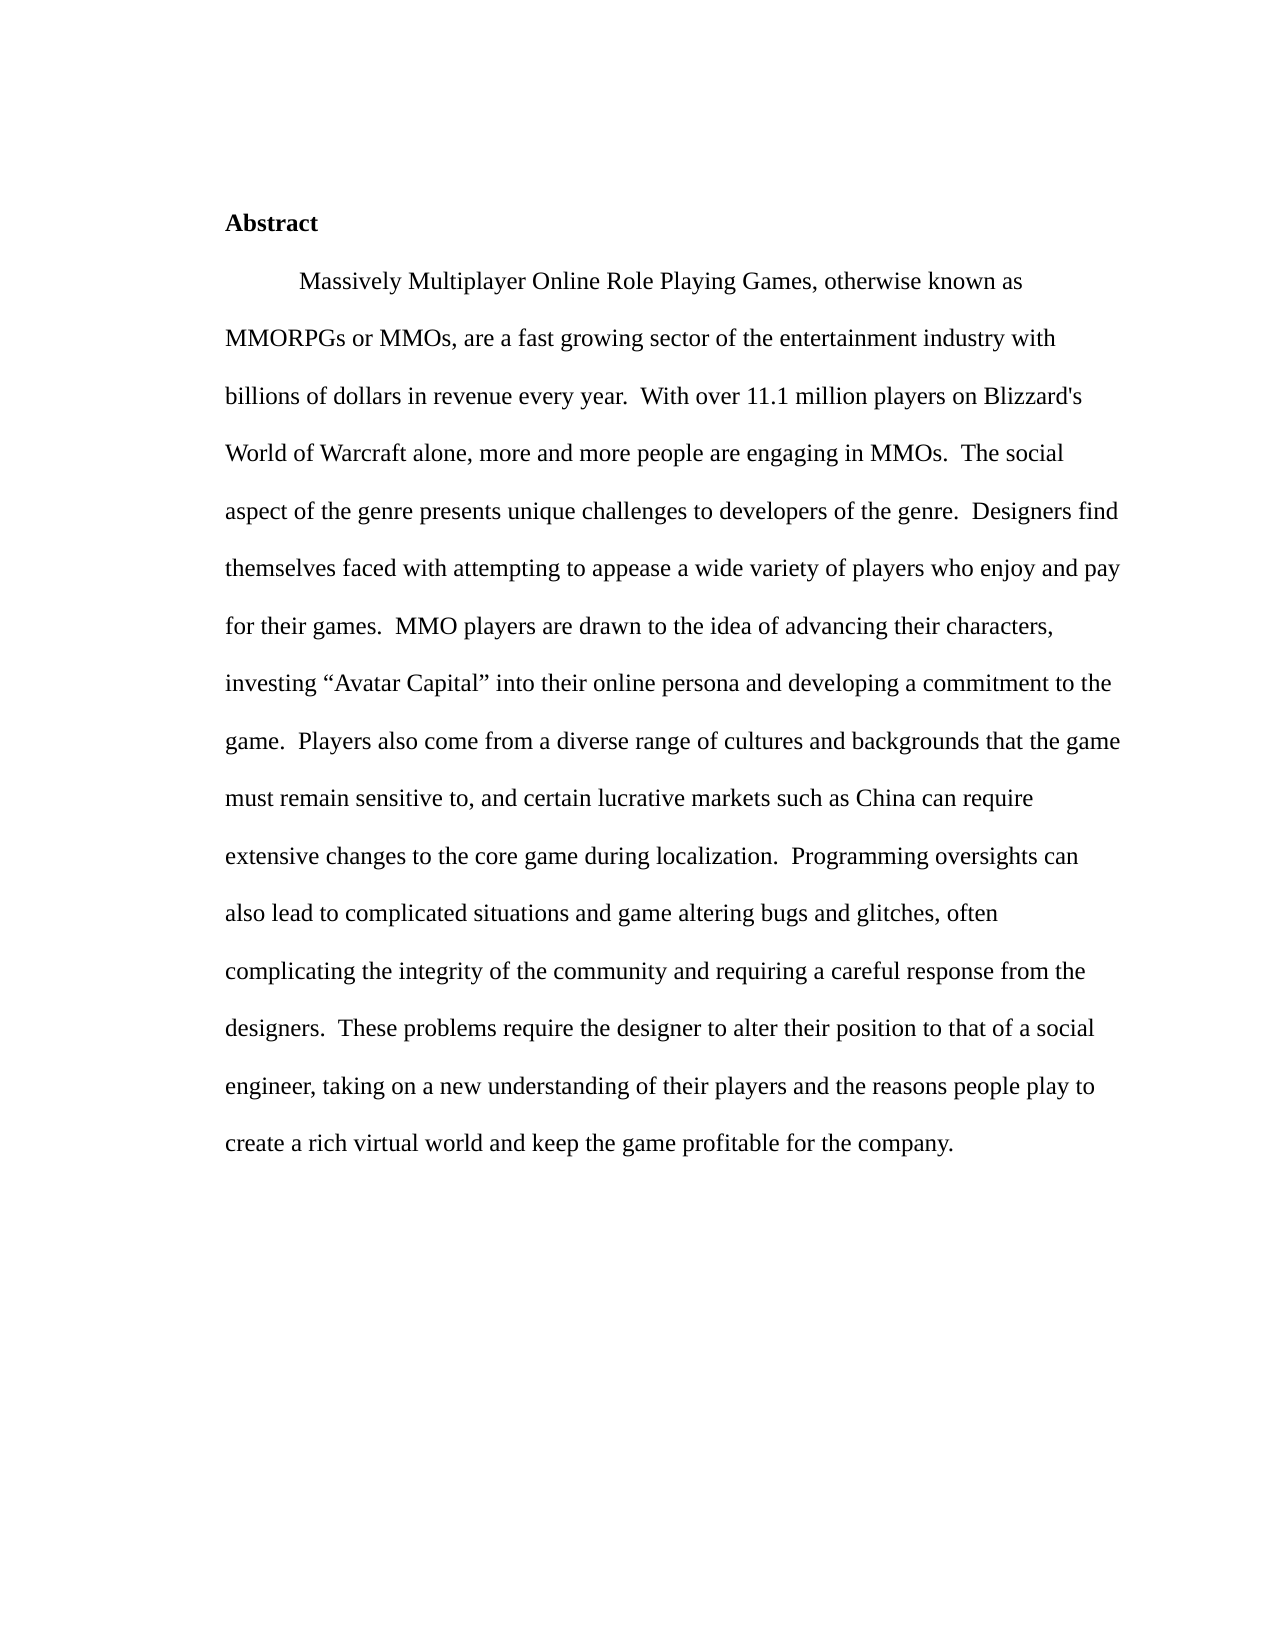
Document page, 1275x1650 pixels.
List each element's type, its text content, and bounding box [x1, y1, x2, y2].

text Abstract [225, 208, 1125, 237]
text Massively Multiplayer Online Role Playing Games, otherwise known as MMORPGs or MMOs, are a fast growing sector of the entertainment industry with billions of dollars in revenue every year. With over 11.1 million players on Blizzard's World of Warcraft alone, more and more people are engaging in MMOs. The social aspect of the genre presents unique challenges to developers of the genre. Designers find themselves faced with attempting to appease a wide variety of players who enjoy and pay for their games. MMO players are drawn to the idea of advancing their characters, investing “Avatar Capital” into their online persona and developing a commitment to the game. Players also come from a diverse range of cultures and backgrounds that the game must remain sensitive to, and certain lucrative markets such as China can require extensive changes to the core game during localization. Programming oversights can also lead to complicated situations and game altering bugs and glitches, often complicating the integrity of the community and requiring a careful response from the designers. These problems require the designer to alter their position to that of a social engineer, taking on a new understanding of their players and the reasons people play to create a rich virtual world and keep the game profitable for the company. [225, 266, 1125, 1157]
